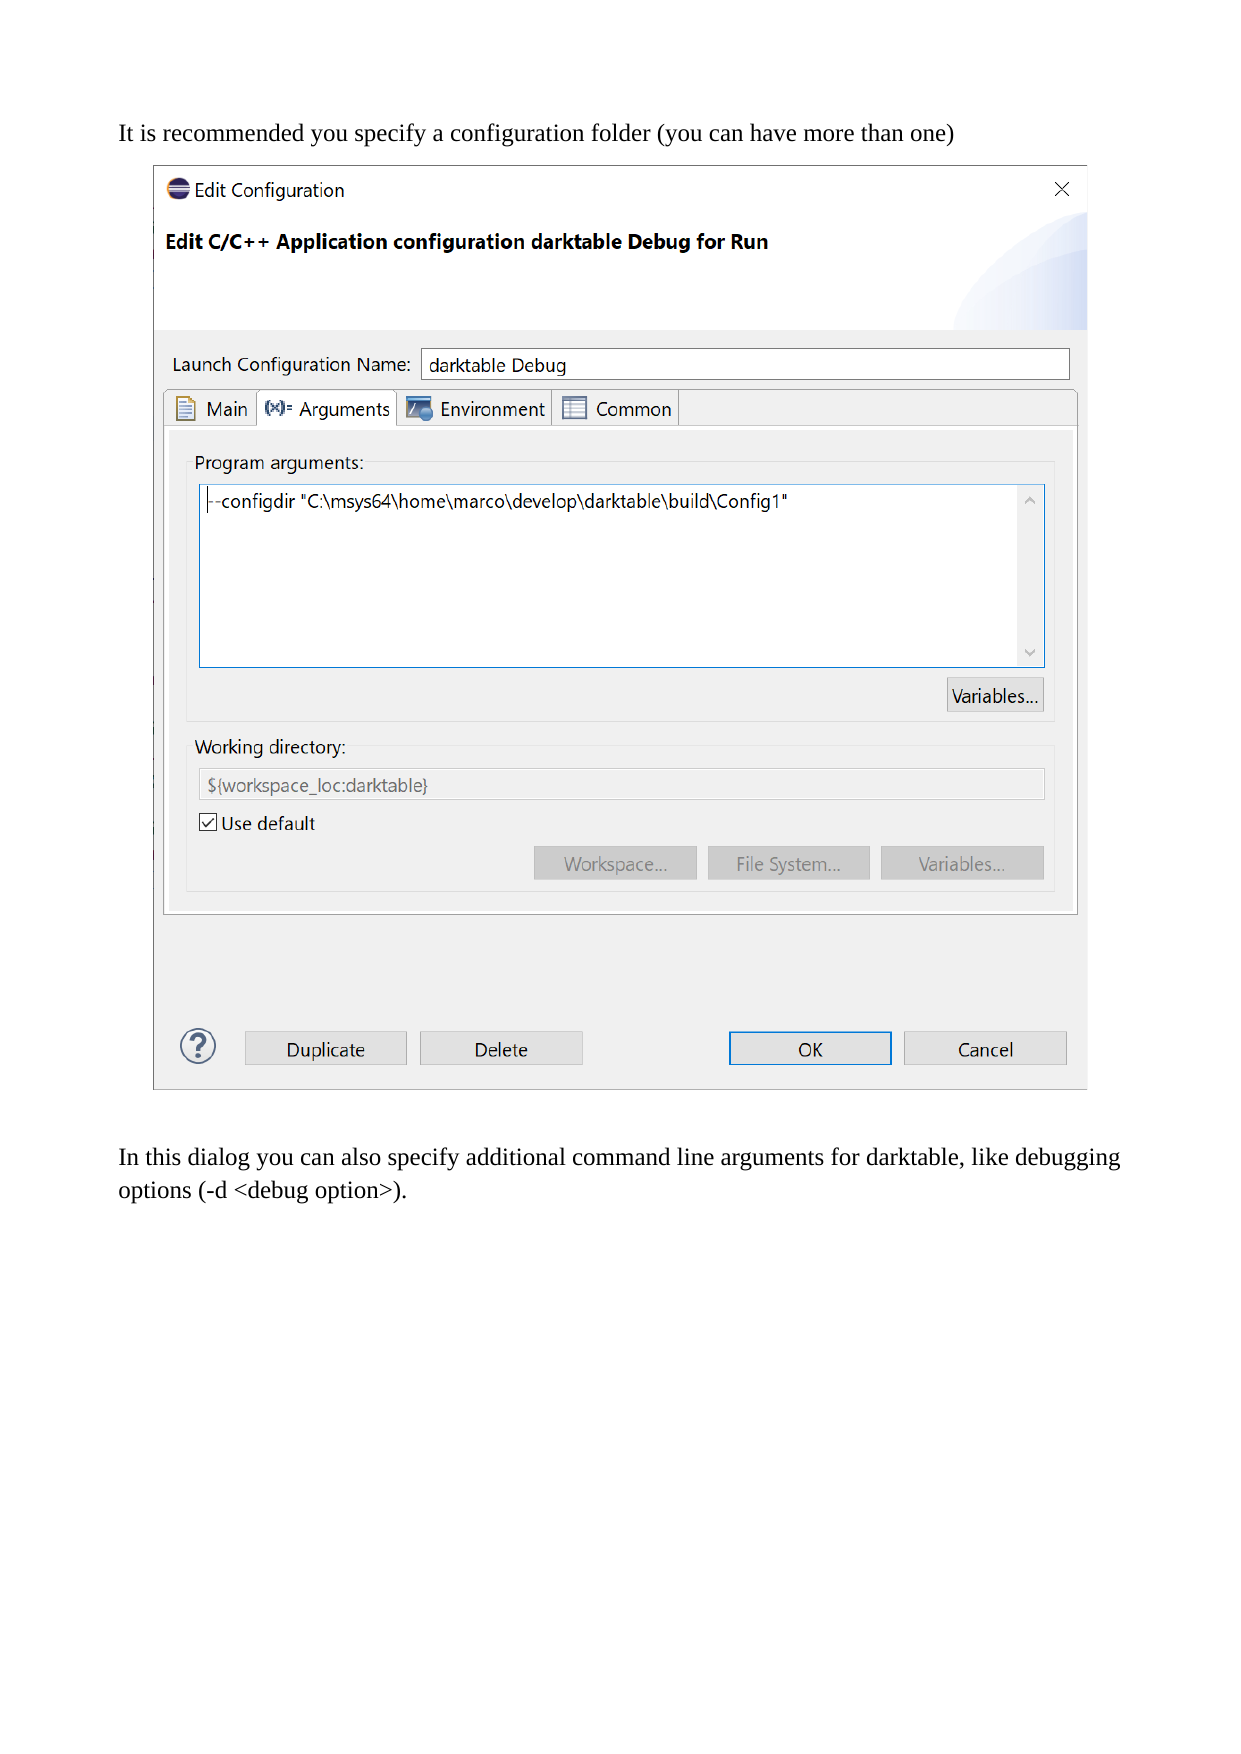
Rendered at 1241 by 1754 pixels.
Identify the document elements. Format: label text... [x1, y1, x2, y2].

text In this dialog you can also specify additional command line arguments for darktable, like debugging options (-d <debug option>). [118, 1142, 1122, 1203]
picture [153, 165, 1088, 1090]
text It is recommended you specify a configuration folder (you can have more than one) [118, 118, 1122, 147]
